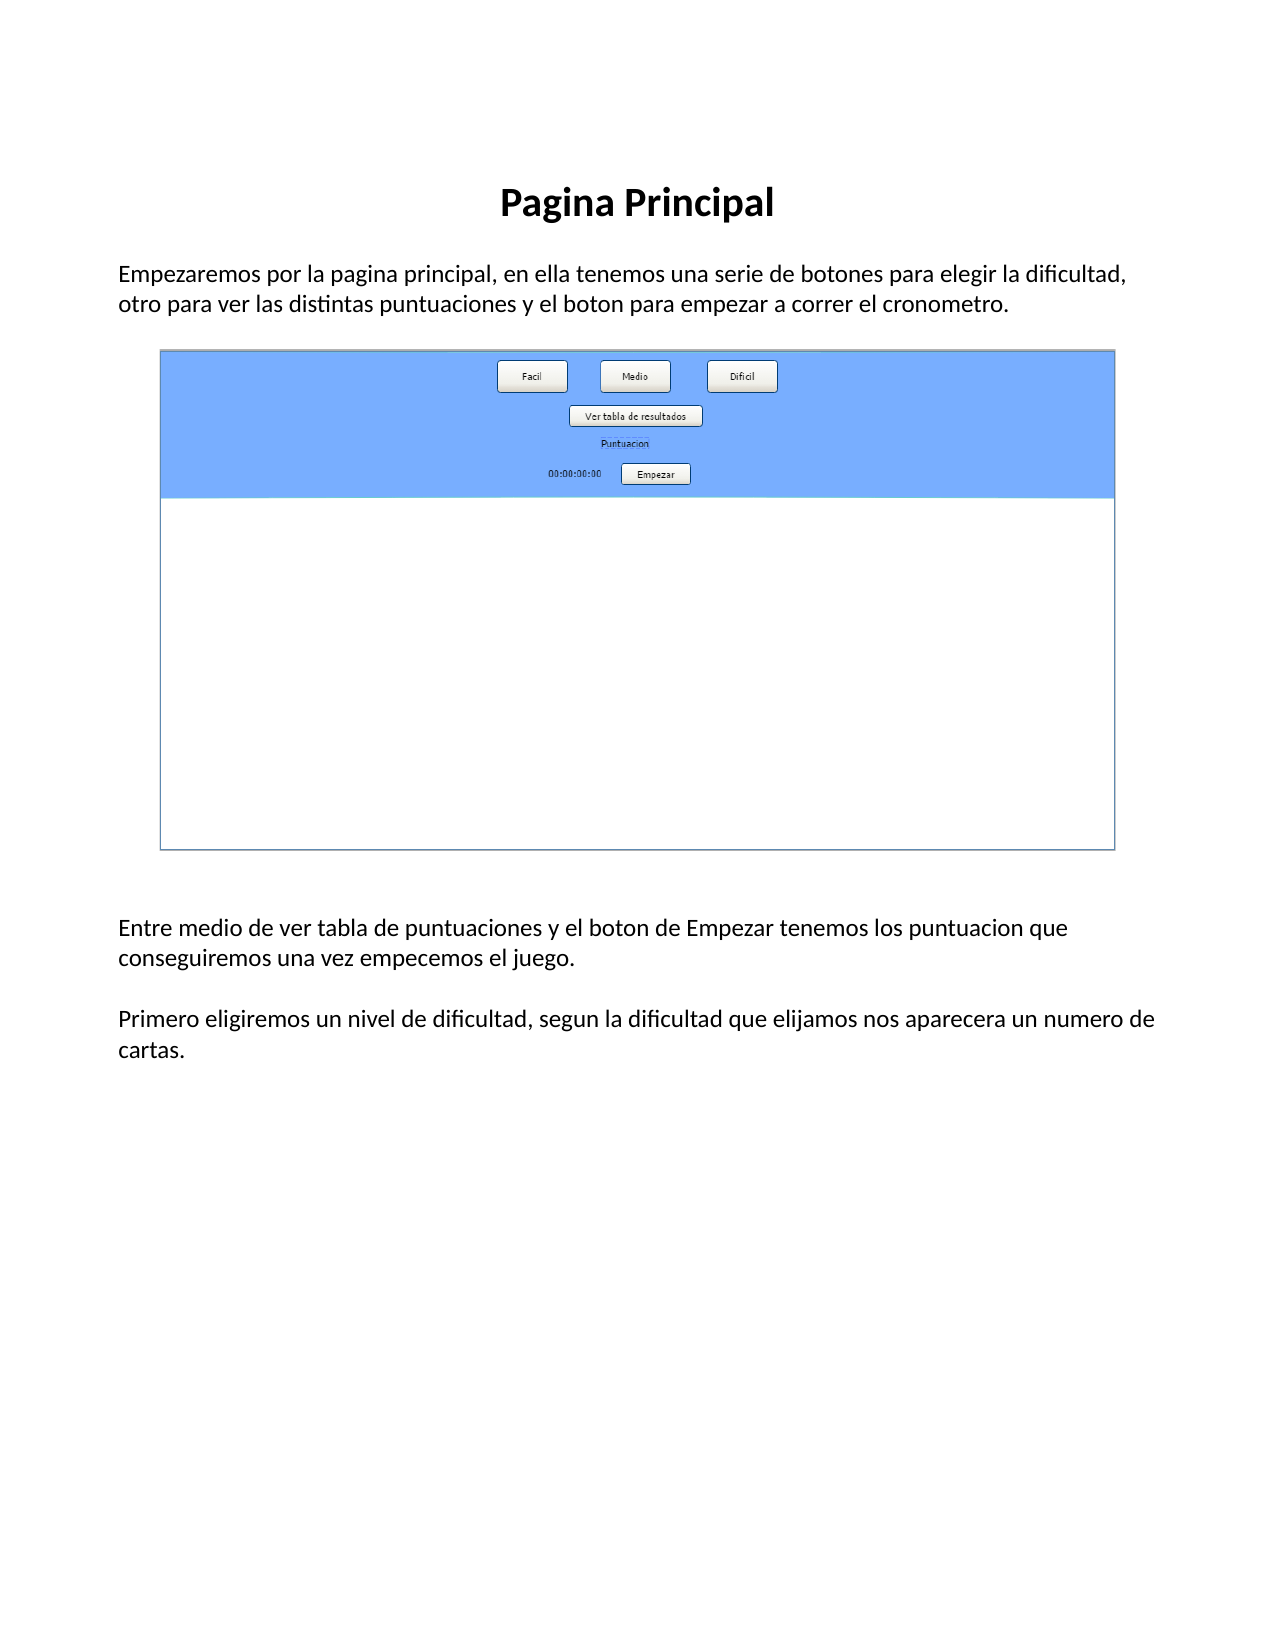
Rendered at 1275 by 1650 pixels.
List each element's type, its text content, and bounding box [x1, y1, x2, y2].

text Empezaremos por la pagina principal, en ella tenemos una serie de botones para elegir la dificultad, otro para ver las distintas puntuaciones y el boton para empezar a correr el cronometro. [118, 258, 1157, 319]
picture [159, 349, 1116, 851]
text Entre medio de ver tabla de puntuaciones y el boton de Empezar tenemos los puntuacion que conseguiremos una vez empecemos el juego. [118, 912, 1157, 973]
text Primero eligiremos un nivel de dificultad, segun la dificultad que elijamos nos aparecera un numero de cartas. [118, 1003, 1157, 1064]
text Pagina Principal [118, 176, 1157, 227]
